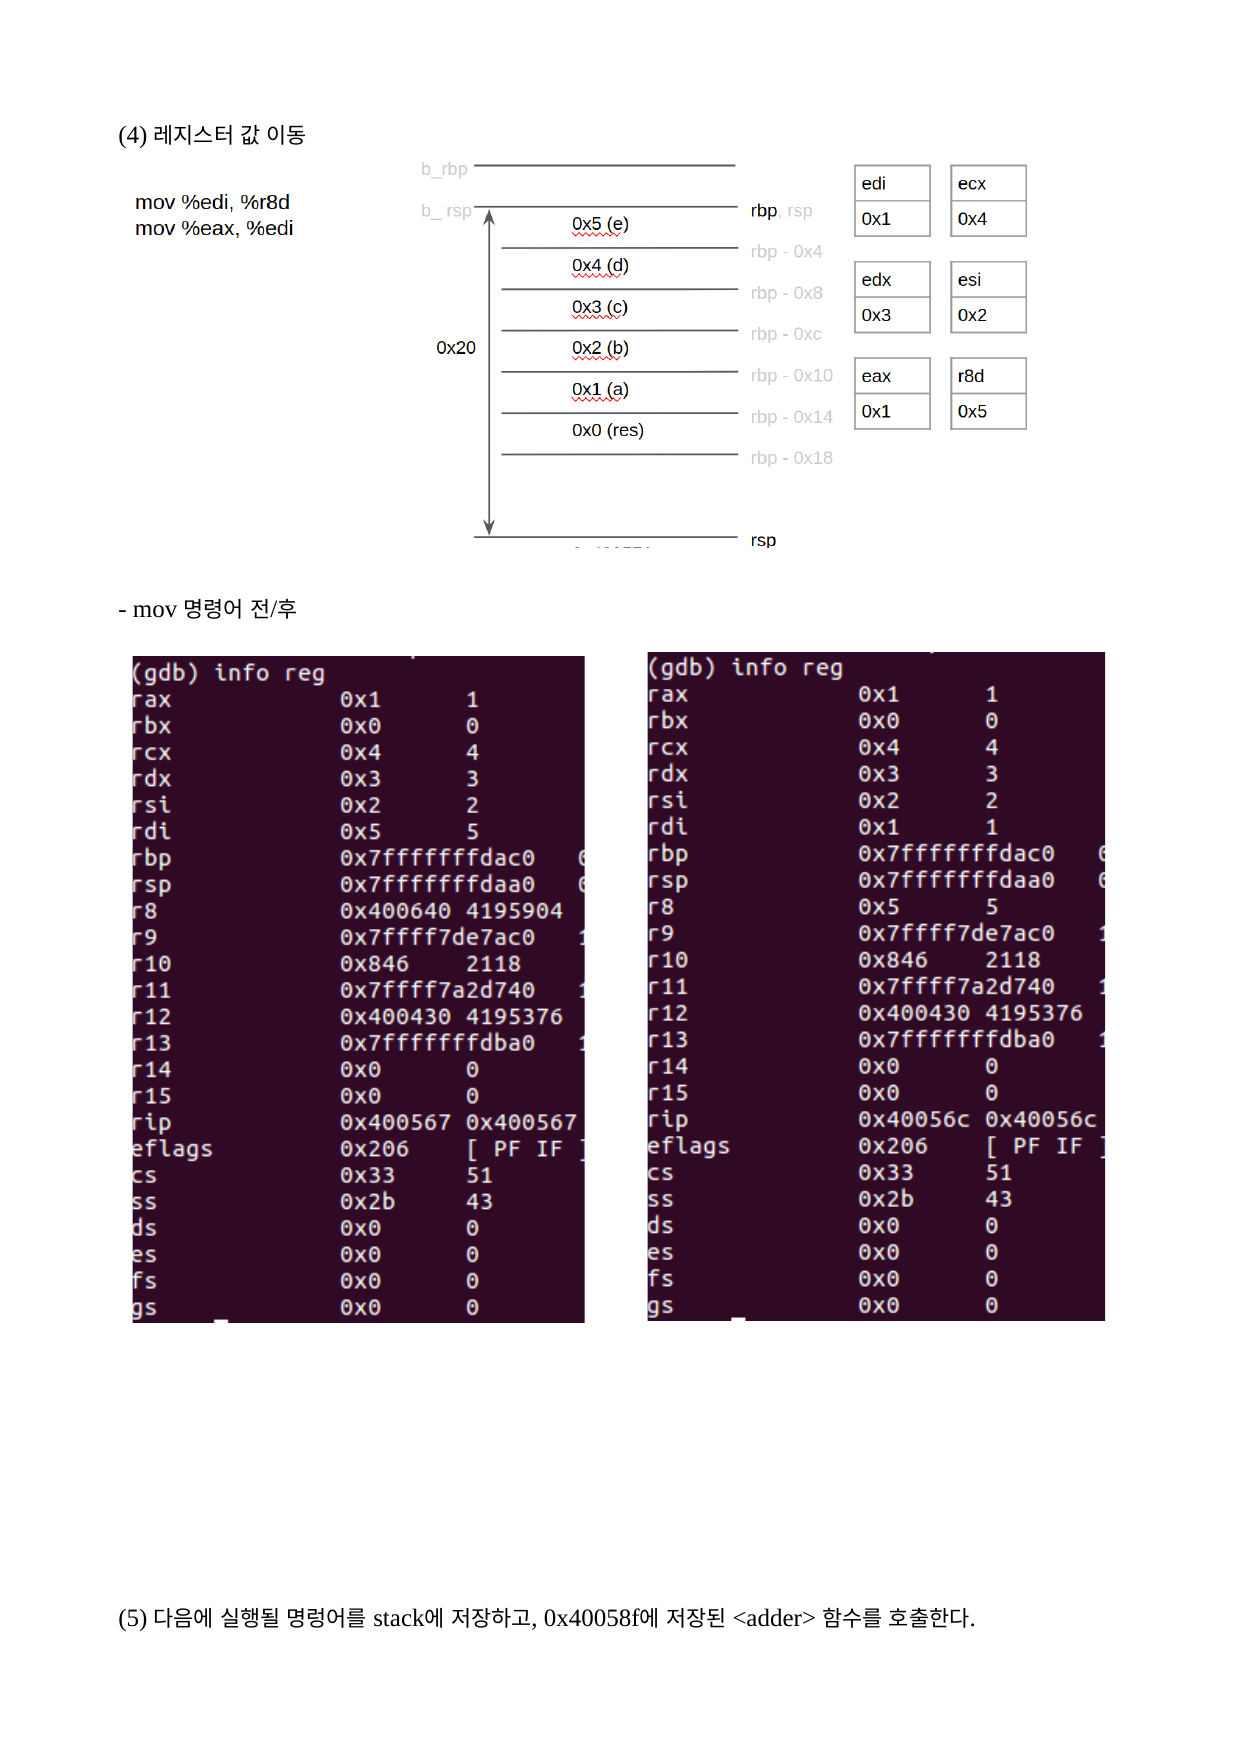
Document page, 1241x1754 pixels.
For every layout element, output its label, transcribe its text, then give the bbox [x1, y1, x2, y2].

picture [412, 149, 1044, 548]
picture [132, 656, 585, 1323]
text (4) 레지스터 값 이동 [118, 118, 1122, 150]
text (5) 다음에 실행될 명렁어를 stack에 저장하고, 0x40058f에 저장된 <adder> 함수를 호출한다. [118, 1601, 1122, 1633]
picture [647, 652, 1106, 1321]
text - mov 명령어 전/후 [118, 592, 1122, 623]
